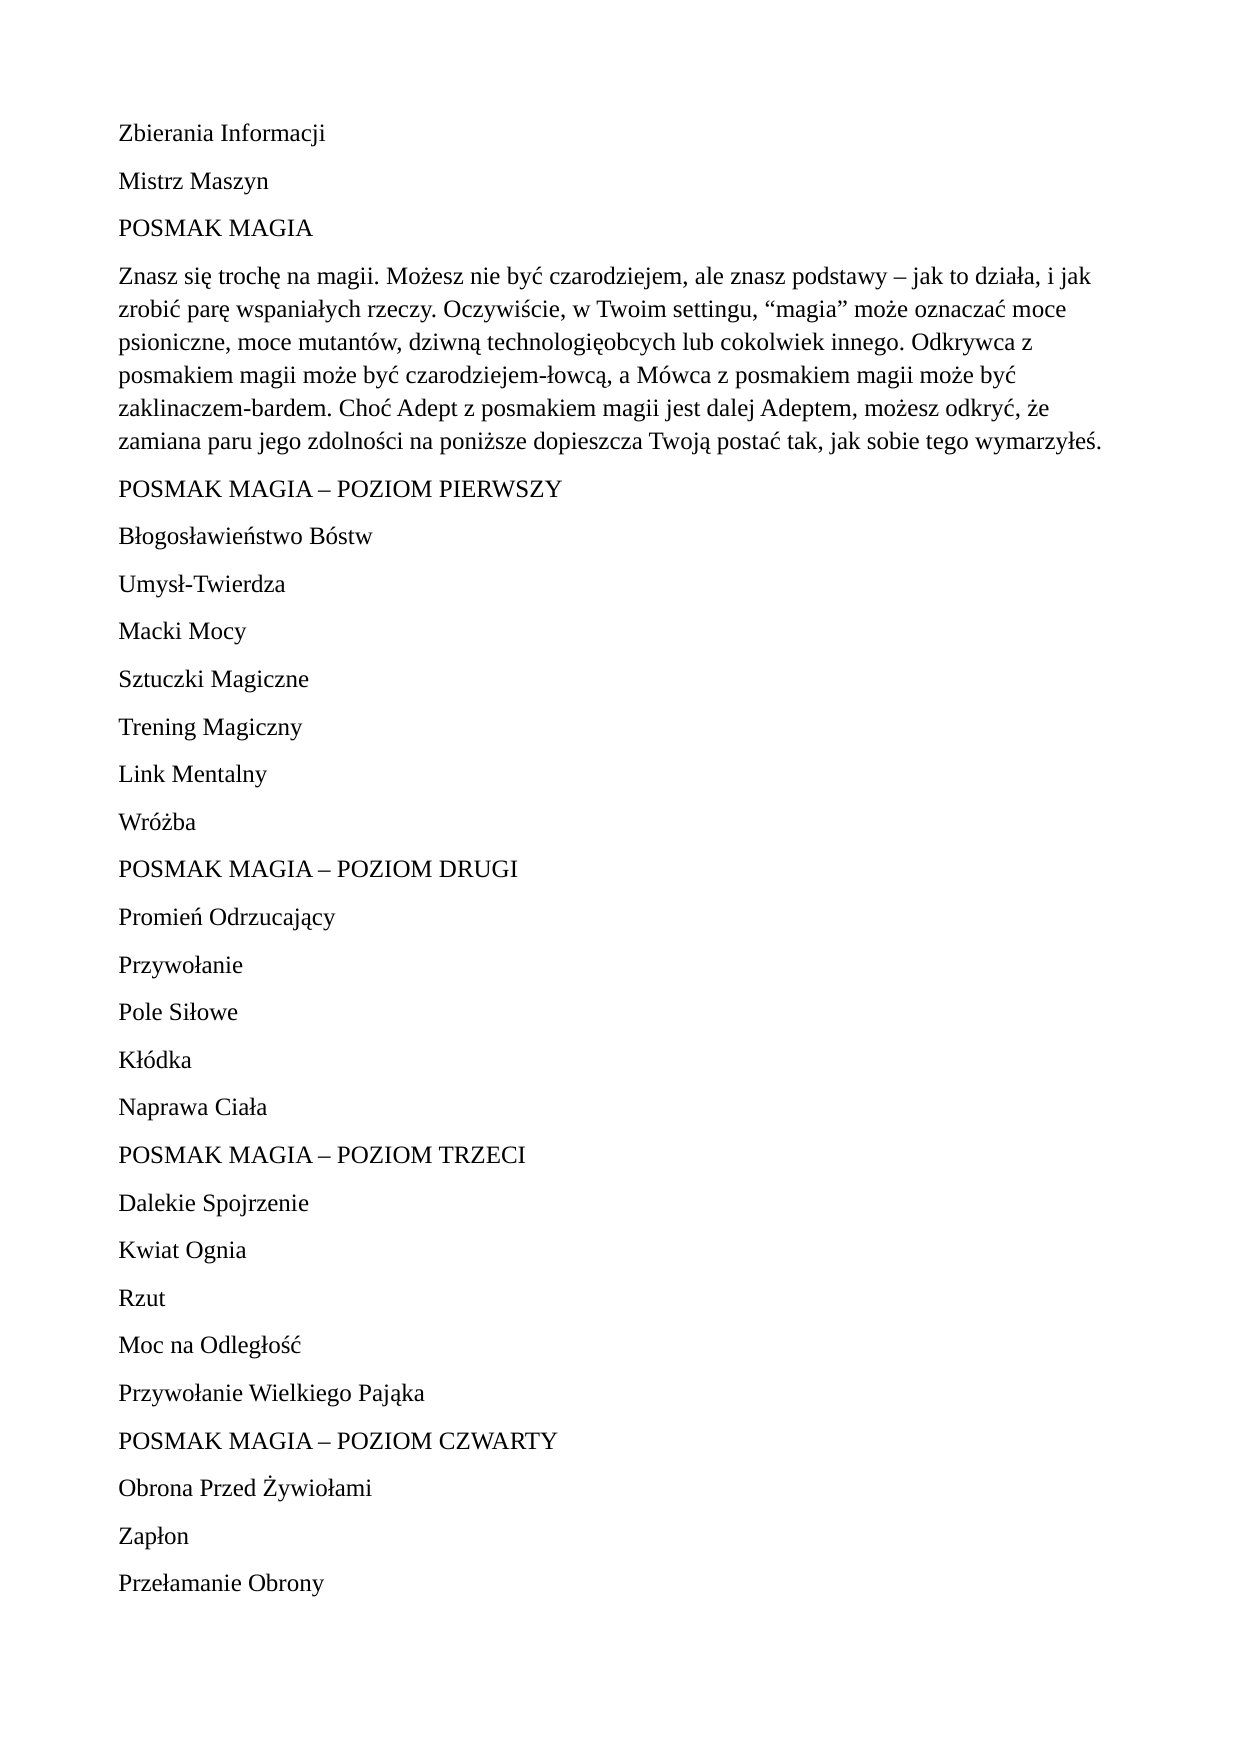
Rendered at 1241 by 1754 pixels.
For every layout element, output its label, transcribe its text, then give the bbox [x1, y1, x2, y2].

text Zapłon [118, 1521, 1122, 1550]
text Kłódka [118, 1045, 1122, 1074]
text POSMAK MAGIA [118, 213, 1122, 242]
text Kwiat Ognia [118, 1235, 1122, 1264]
text Trening Magiczny [118, 712, 1122, 740]
text Pole Siłowe [118, 997, 1122, 1026]
text Przełamanie Obrony [118, 1568, 1122, 1597]
text Znasz się trochę na magii. Możesz nie być czarodziejem, ale znasz podstawy – jak to działa, i jak zrobić parę wspaniałych rzeczy. Oczywiście, w Twoim settingu, “magia” może oznaczać moce psioniczne, moce mutantów, dziwną technologięobcych lub cokolwiek innego. Odkrywca z posmakiem magii może być czarodziejem-łowcą, a Mówca z posmakiem magii może być zaklinaczem-bardem. Choć Adept z posmakiem magii jest dalej Adeptem, możesz odkryć, że zamiana paru jego zdolności na poniższe dopieszcza Twoją postać tak, jak sobie tego wymarzyłeś. [118, 261, 1122, 455]
text Błogosławieństwo Bóstw [118, 521, 1122, 550]
text Przywołanie Wielkiego Pająka [118, 1378, 1122, 1407]
text Sztuczki Magiczne [118, 664, 1122, 693]
text Naprawa Ciała [118, 1092, 1122, 1121]
text Rzut [118, 1283, 1122, 1312]
text Dalekie Spojrzenie [118, 1188, 1122, 1216]
text Mistrz Maszyn [118, 166, 1122, 194]
text Umysł-Twierdza [118, 569, 1122, 598]
text Obrona Przed Żywiołami [118, 1473, 1122, 1502]
text Link Mentalny [118, 759, 1122, 788]
text Zbierania Informacji [118, 118, 1122, 147]
text POSMAK MAGIA – POZIOM CZWARTY [118, 1426, 1122, 1454]
text Promień Odrzucający [118, 902, 1122, 931]
text POSMAK MAGIA – POZIOM DRUGI [118, 854, 1122, 883]
text Wróżba [118, 807, 1122, 836]
text Przywołanie [118, 950, 1122, 978]
text Moc na Odległość [118, 1331, 1122, 1359]
text POSMAK MAGIA – POZIOM TRZECI [118, 1140, 1122, 1169]
text POSMAK MAGIA – POZIOM PIERWSZY [118, 474, 1122, 502]
text Macki Mocy [118, 616, 1122, 645]
